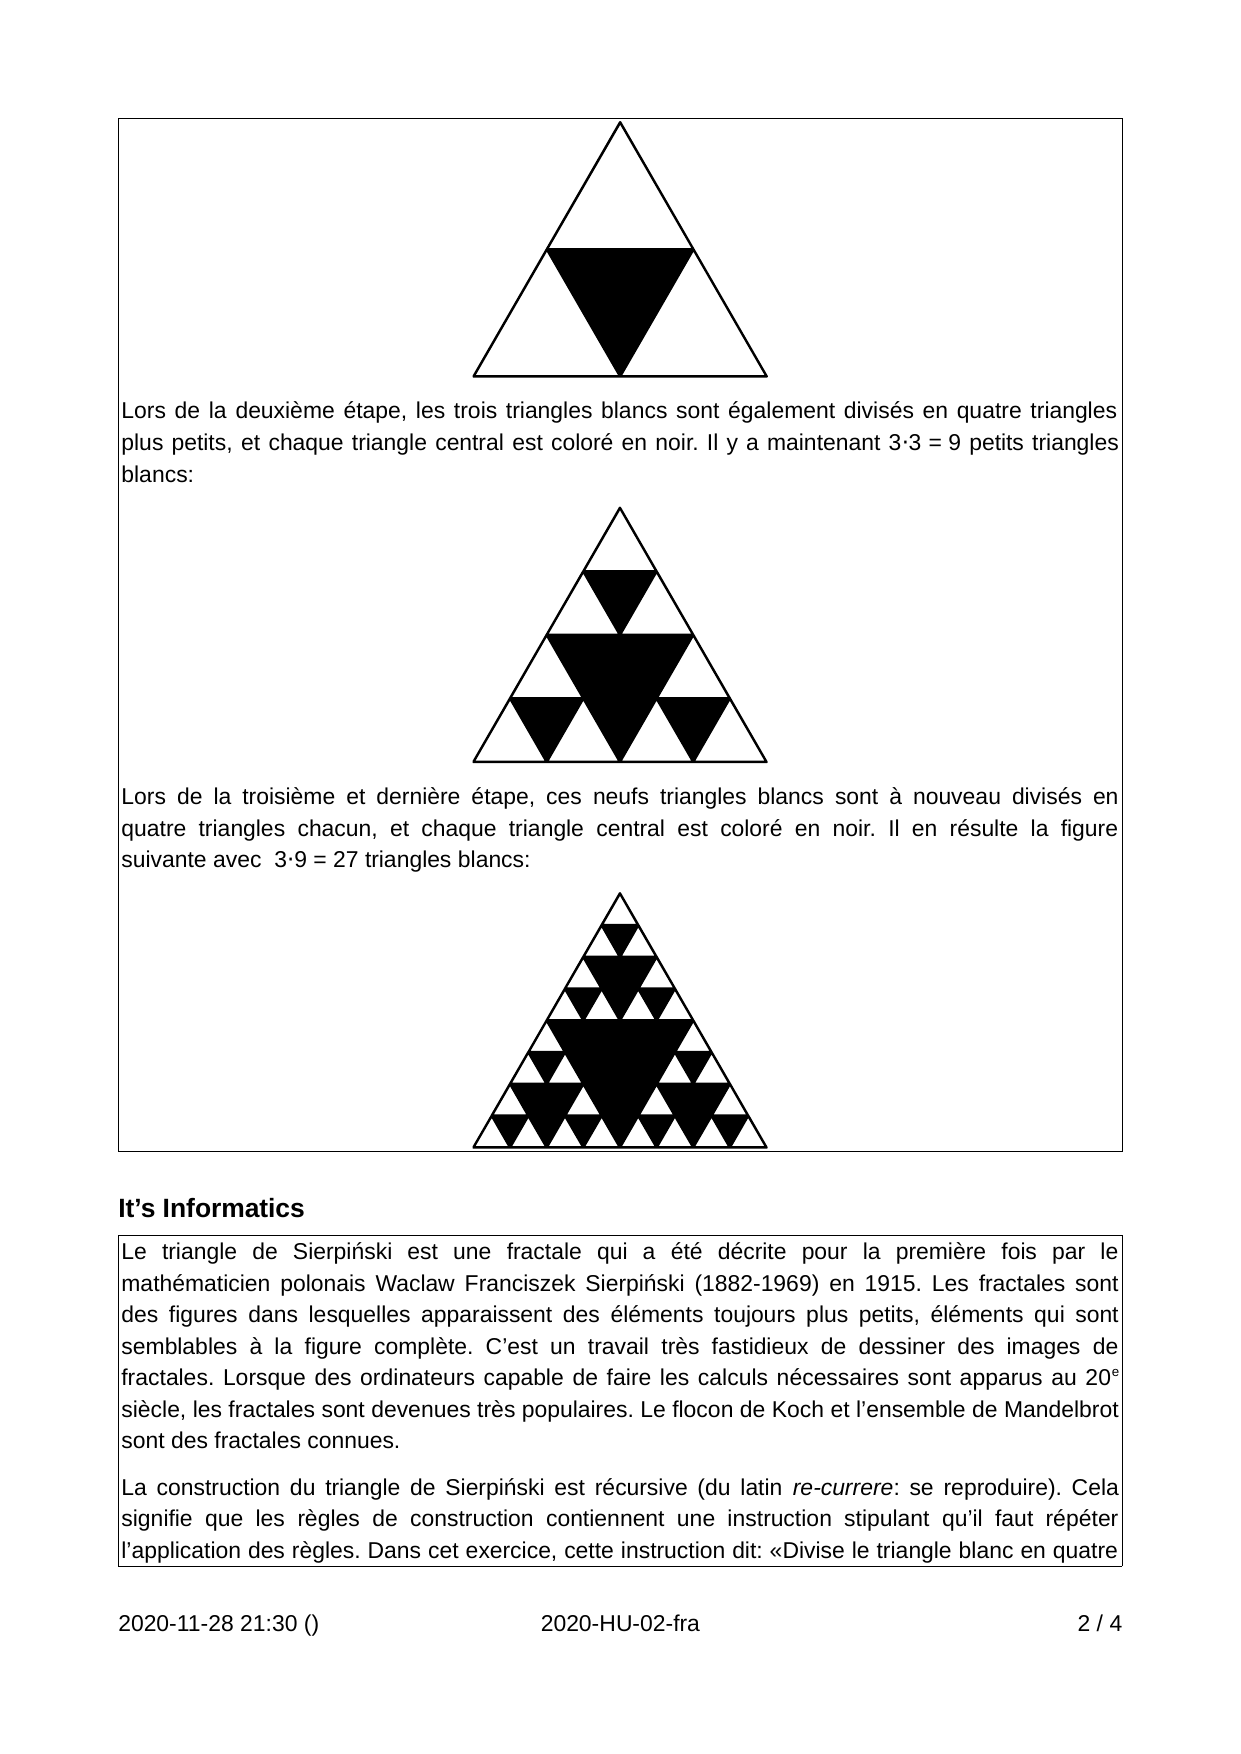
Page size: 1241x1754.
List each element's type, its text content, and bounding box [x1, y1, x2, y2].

text Lors de la deuxième étape, les trois triangles blancs sont également divisés en quatre triangles plus petits, et chaque triangle central est coloré en noir. Il y a maintenant 3⋅3 = 9 petits triangles blancs: [119, 394, 1122, 487]
text Le triangle de Sierpiński est une fractale qui a été décrite pour la première fois par le mathématicien polonais Waclaw Franciszek Sierpiński (1882-1969) en 1915. Les fractales sont des figures dans lesquelles apparaissent des éléments toujours plus petits, éléments qui sont semblables à la figure complète. C’est un travail très fastidieux de dessiner des images de fractales. Lorsque des ordinateurs capable de faire les calculs nécessaires sont apparus au 20e siècle, les fractales sont devenues très populaires. Le flocon de Koch et l’ensemble de Mandelbrot sont des fractales connues. [119, 1236, 1122, 1454]
subtitle It’s Informatics [118, 1192, 1122, 1223]
text Lors de la troisième et dernière étape, ces neufs triangles blancs sont à nouveau divisés en quatre triangles chacun, et chaque triangle central est coloré en noir. Il en résulte la figure suivante avec 3⋅9 = 27 triangles blancs: [119, 780, 1122, 872]
text La construction du triangle de Sierpiński est récursive (du latin re-currere: se reproduire). Cela signifie que les règles de construction contiennent une instruction stipulant qu’il faut répéter l’application des règles. Dans cet exercice, cette instruction dit: «Divise le triangle blanc en quatre [119, 1471, 1122, 1566]
